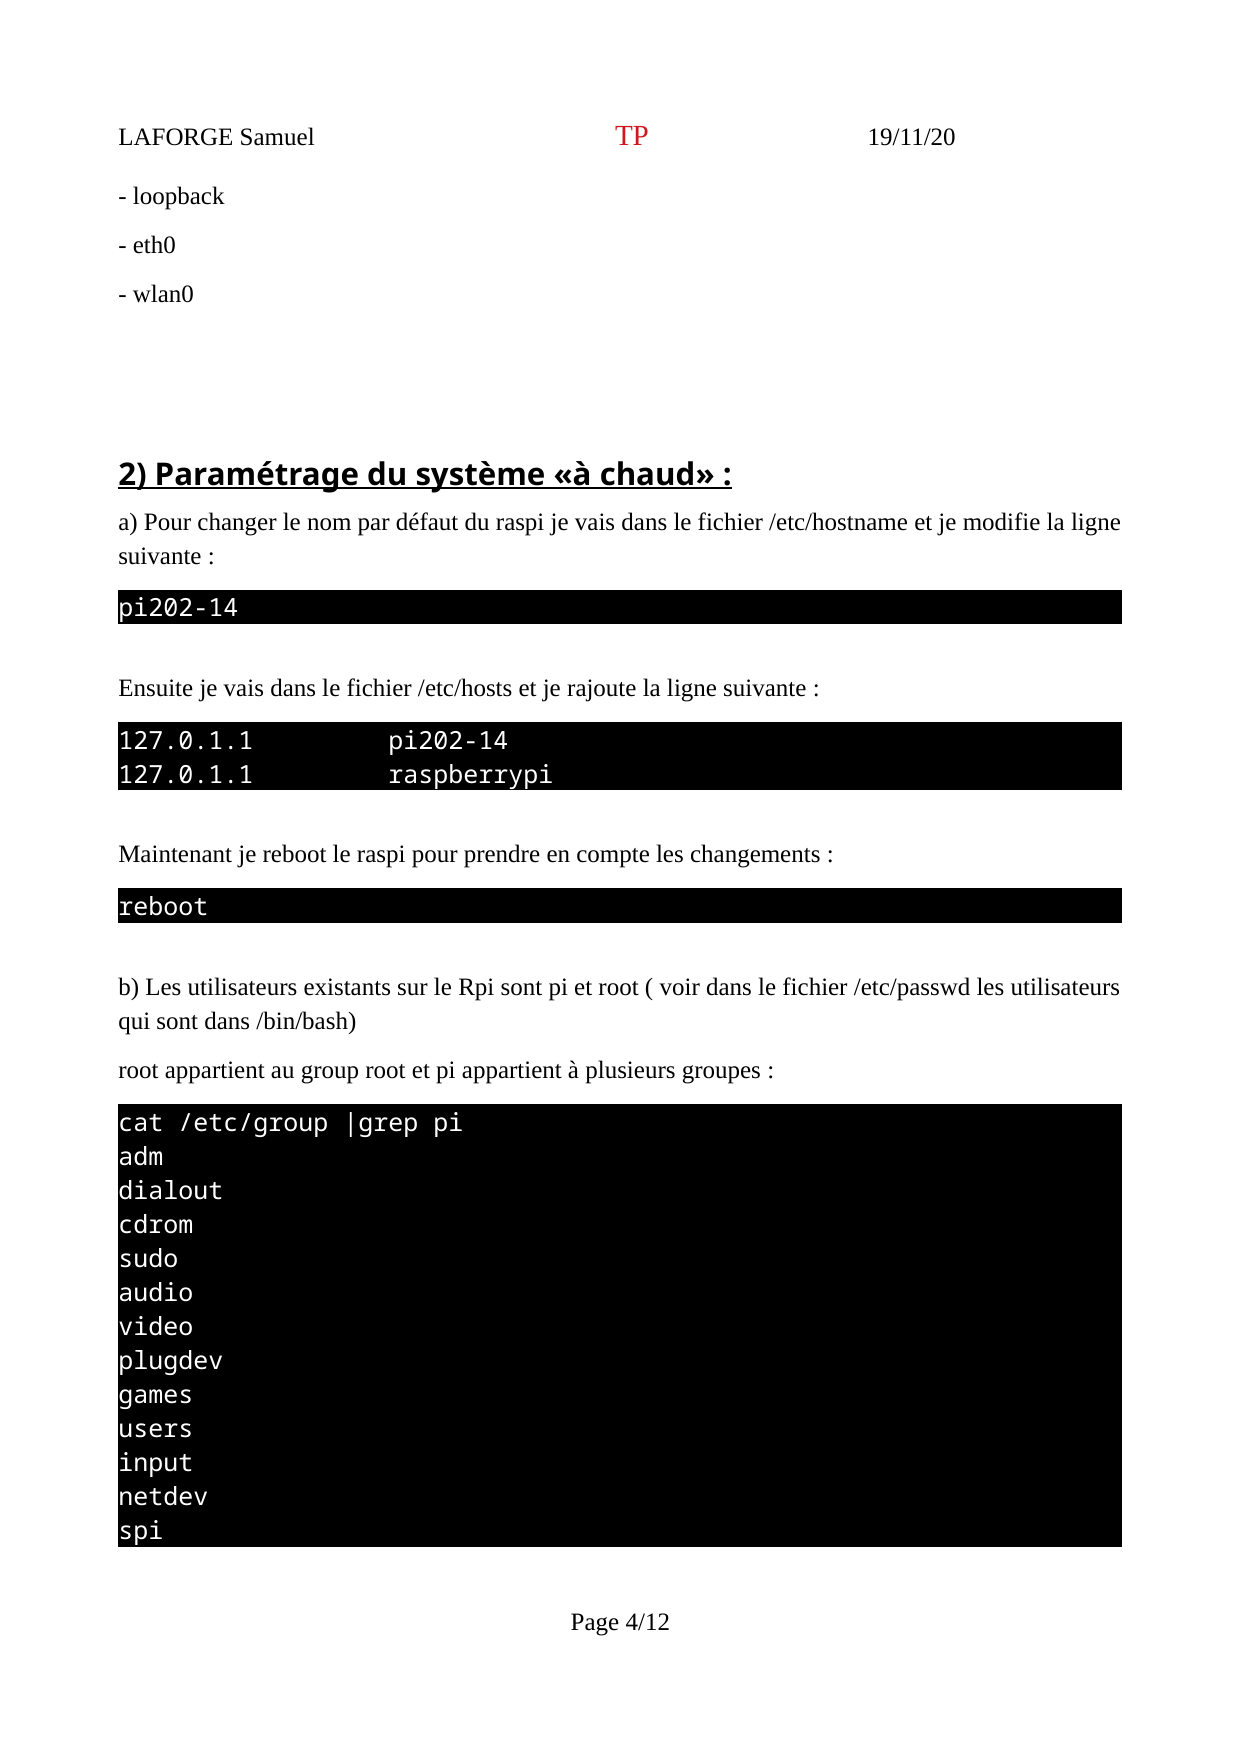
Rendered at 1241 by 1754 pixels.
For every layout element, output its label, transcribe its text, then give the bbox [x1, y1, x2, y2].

text reboot [118, 888, 1122, 923]
text 127.0.1.1 raspberrypi [118, 756, 1122, 790]
text dialout [118, 1172, 1122, 1206]
text adm [118, 1138, 1122, 1172]
text plugdev [118, 1343, 1122, 1377]
text - loopback [118, 181, 1122, 210]
text - eth0 [118, 230, 1122, 259]
text a) Pour changer le nom par défaut du raspi je vais dans le fichier /etc/hostname et je modifie la ligne suivante : [118, 507, 1122, 570]
text games [118, 1377, 1122, 1411]
text 127.0.1.1 pi202-14 [118, 722, 1122, 756]
text sudo [118, 1241, 1122, 1274]
text root appartient au group root et pi appartient à plusieurs groupes : [118, 1055, 1122, 1084]
text netdev [118, 1479, 1122, 1513]
text spi [118, 1513, 1122, 1547]
subtitle 2) Paramétrage du système «à chaud» : [118, 451, 1122, 494]
text - wlan0 [118, 279, 1122, 308]
text input [118, 1445, 1122, 1479]
text Maintenant je reboot le raspi pour prendre en compte les changements : [118, 839, 1122, 868]
text pi202-14 [118, 590, 1122, 624]
text cdrom [118, 1206, 1122, 1241]
text cat /etc/group |grep pi [118, 1104, 1122, 1138]
text video [118, 1309, 1122, 1343]
text audio [118, 1274, 1122, 1309]
text users [118, 1411, 1122, 1445]
text Ensuite je vais dans le fichier /etc/hosts et je rajoute la ligne suivante : [118, 673, 1122, 702]
text b) Les utilisateurs existants sur le Rpi sont pi et root ( voir dans le fichier /etc/passwd les utilisateurs qui sont dans /bin/bash) [118, 972, 1122, 1035]
